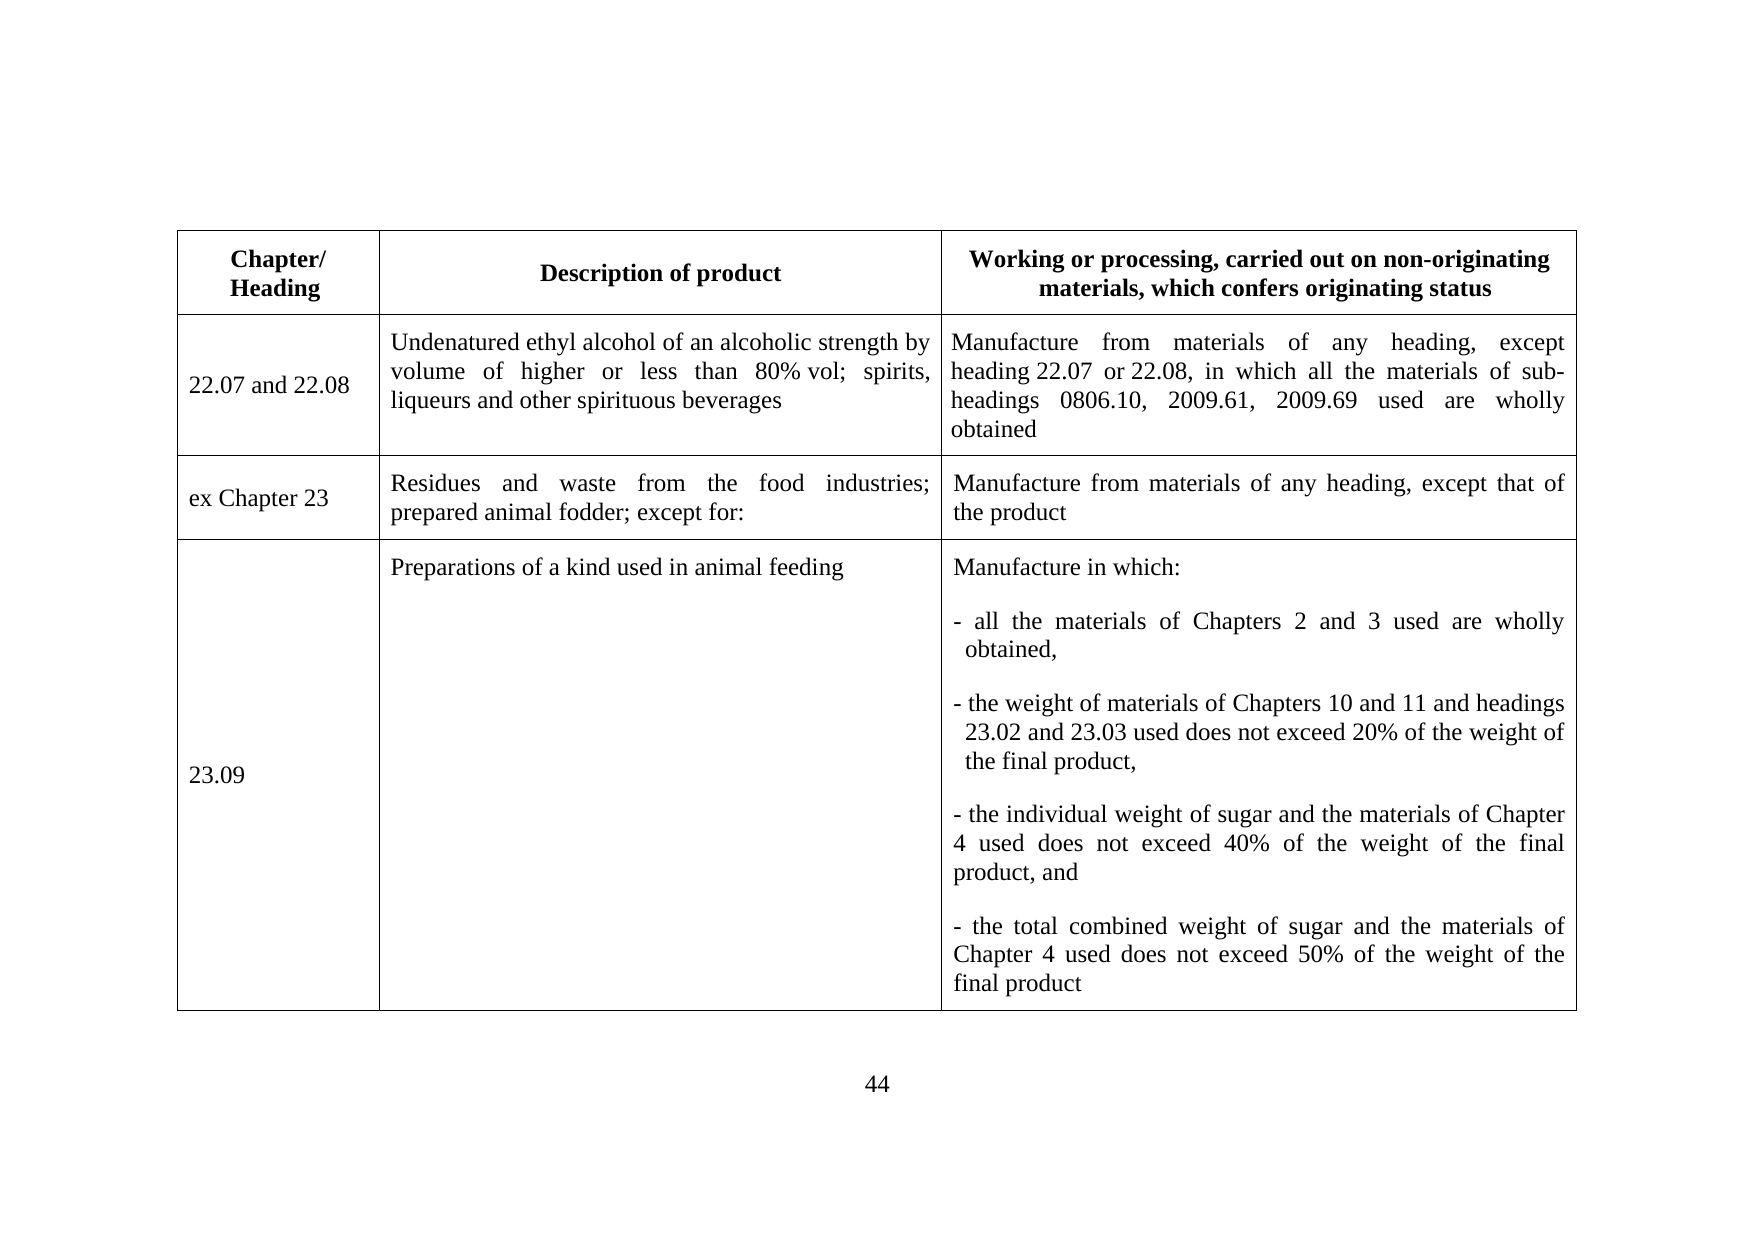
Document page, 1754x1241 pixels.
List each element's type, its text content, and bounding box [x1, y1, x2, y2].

table_cell ex Chapter 23 [178, 456, 379, 538]
table_cell Undenatured ethyl alcohol of an alcoholic strength by volume of higher or less than 80% vol; spirits, liqueurs and other spirituous beverages [380, 315, 941, 455]
table_header Working or processing, carried out on non-originating materials, which confers originating status [942, 231, 1576, 314]
table_cell 23.09 [178, 540, 379, 1009]
table_cell Preparations of a kind used in animal feeding [380, 540, 941, 1009]
table_cell Manufacture in which: - all the materials of Chapters 2 and 3 used are wholly obtained, - the weight of materials of Chapters 10 and 11 and headings 23.02 and 23.03 used does not exceed 20% of the weight of the final product, - the individual weight of sugar and the materials of Chapter 4 used does not exceed 40% of the weight of the final product, and - the total combined weight of sugar and the materials of Chapter 4 used does not exceed 50% of the weight of the final product [942, 540, 1576, 1009]
table_header Chapter/ Heading [178, 231, 379, 314]
table_header Description of product [380, 231, 941, 314]
table_cell Manufacture from materials of any heading, except that of the product [942, 456, 1576, 538]
table_cell Manufacture from materials of any heading, except heading 22.07 or 22.08, in which all the materials of sub-headings 0806.10, 2009.61, 2009.69 used are wholly obtained [942, 315, 1576, 455]
table_cell Residues and waste from the food industries; prepared animal fodder; except for: [380, 456, 941, 538]
table_cell 22.07 and 22.08 [178, 315, 379, 455]
